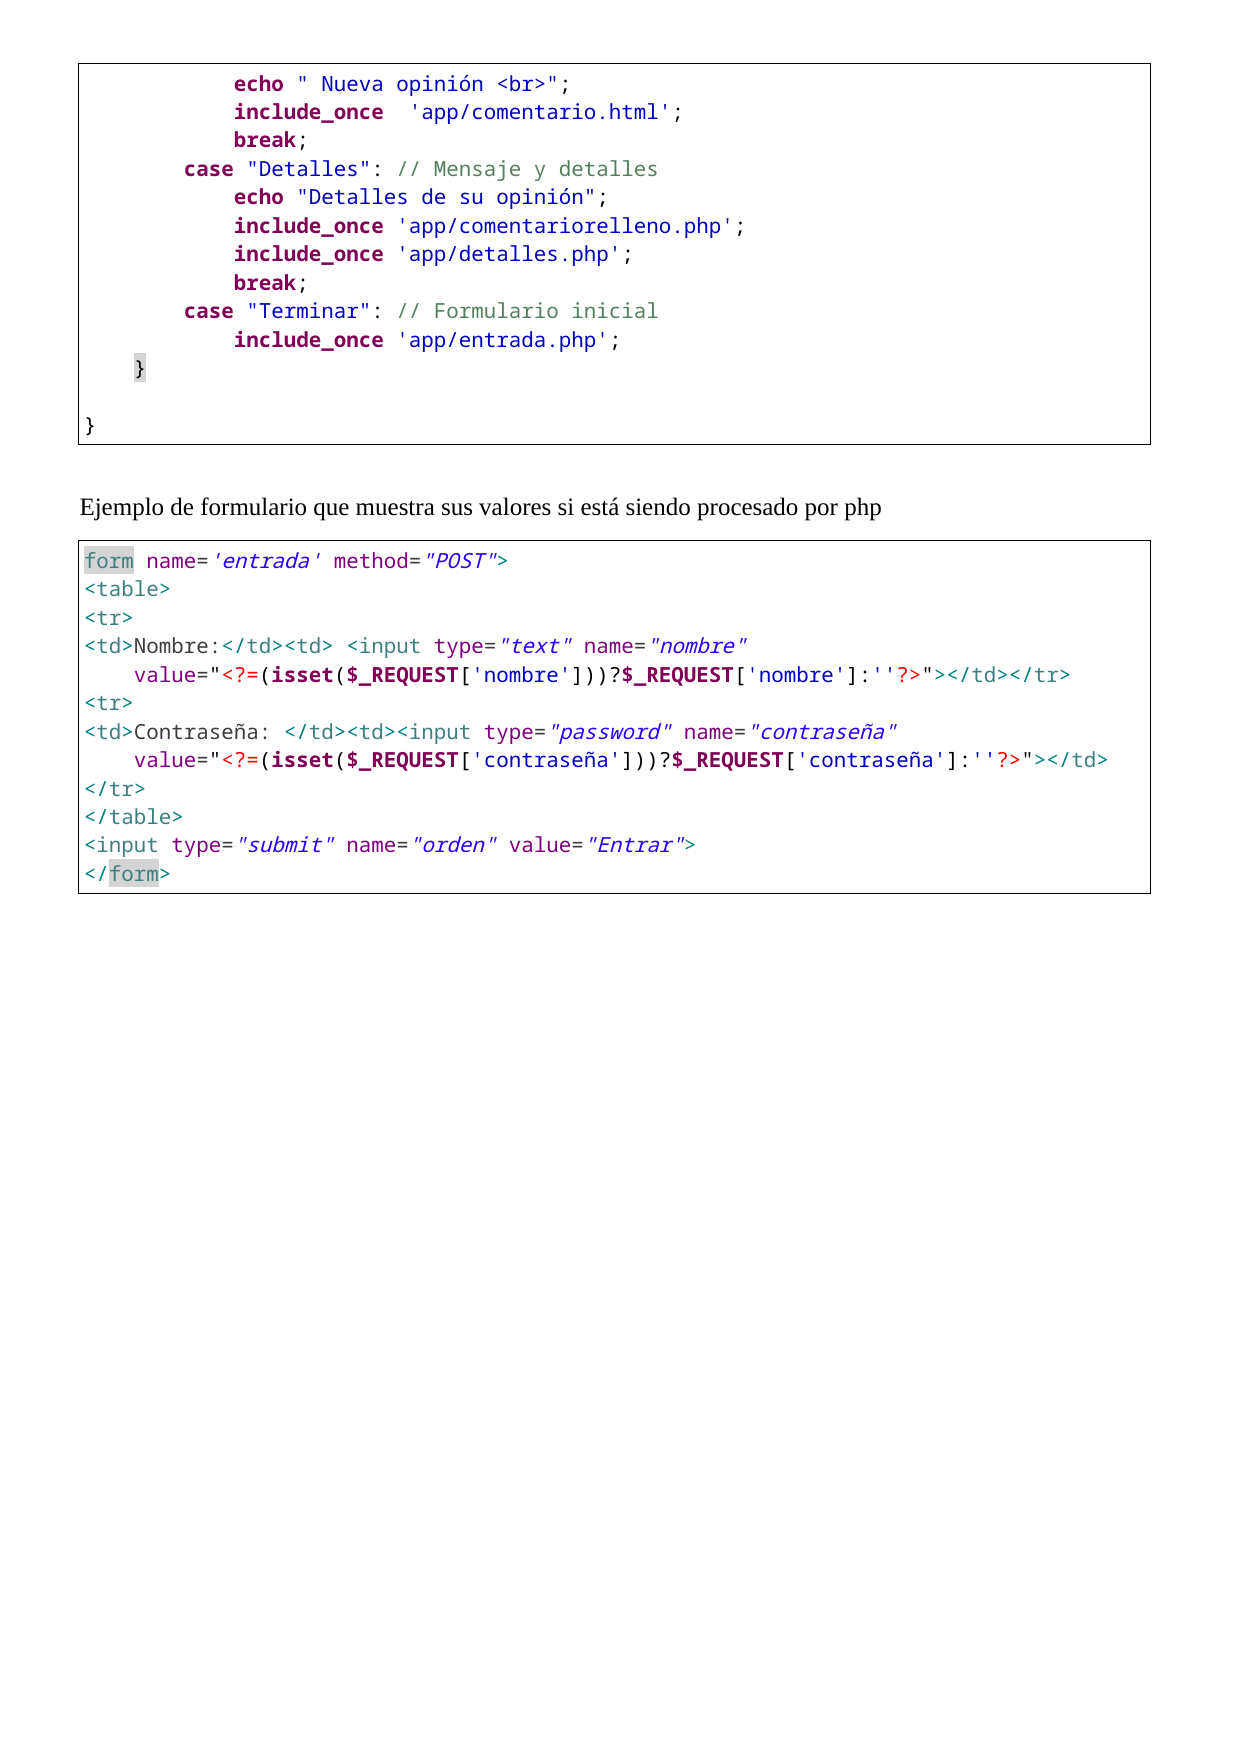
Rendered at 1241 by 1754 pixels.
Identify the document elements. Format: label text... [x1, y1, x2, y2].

table_header echo " Nueva opinión <br>"; include_once 'app/comentario.html'; break; case "Detalles": // Mensaje y detalles echo "Detalles de su opinión"; include_once 'app/comentariorelleno.php'; include_once 'app/detalles.php'; break; case "Terminar": // Formulario inicial include_once 'app/entrada.php'; } } [79, 64, 1150, 444]
table_header form name='entrada' method="POST"> <table> <tr> <td>Nombre:</td><td> <input type="text" name="nombre" value="<?=(isset($_REQUEST['nombre']))?$_REQUEST['nombre']:''?>"></td></tr> <tr> <td>Contraseña: </td><td><input type="password" name="contraseña" value="<?=(isset($_REQUEST['contraseña']))?$_REQUEST['contraseña']:''?>"></td> </tr> </table> <input type="submit" name="orden" value="Entrar"> </form> [79, 541, 1150, 893]
text Ejemplo de formulario que muestra sus valores si está siendo procesado por php [79, 492, 1152, 521]
